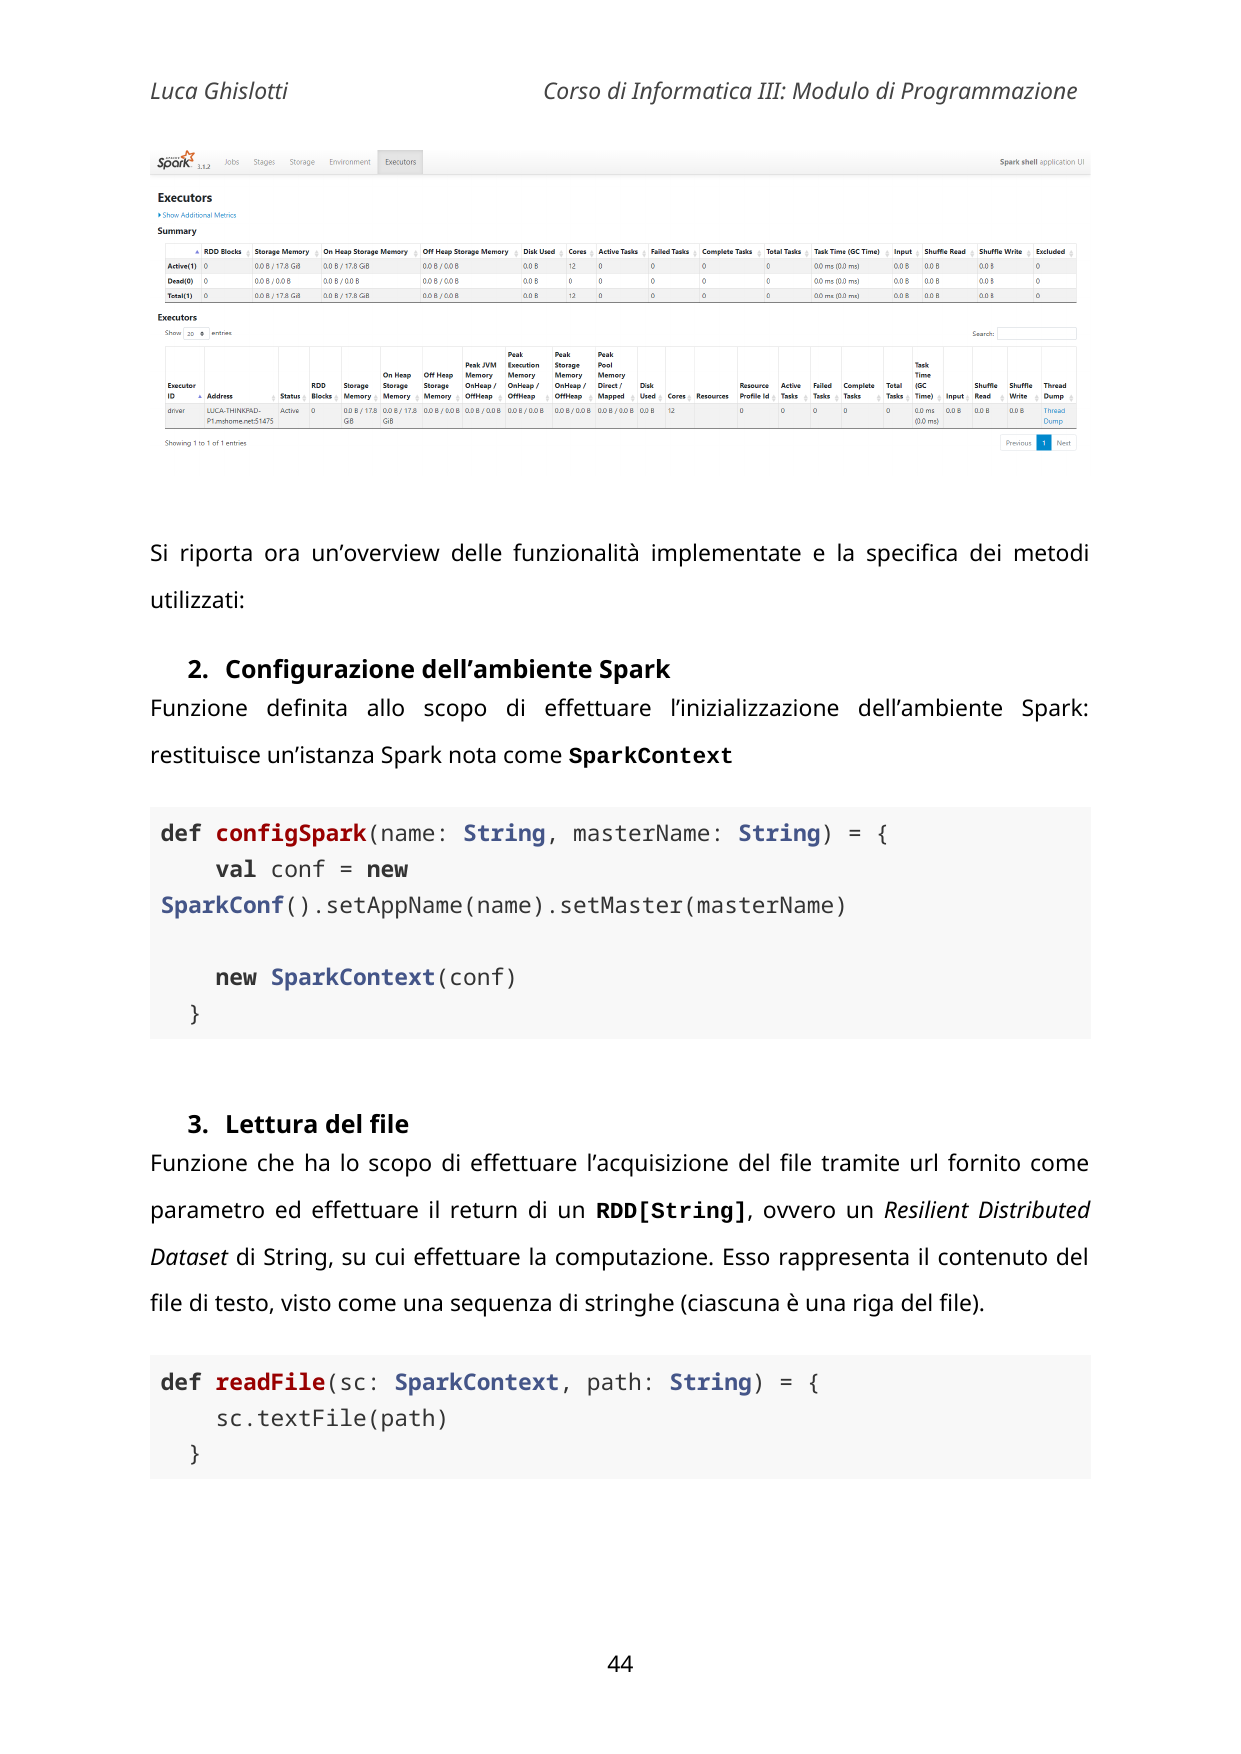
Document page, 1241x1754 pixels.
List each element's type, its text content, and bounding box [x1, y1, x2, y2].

table_header def configSpark(name: String, masterName: String) = { val conf = new SparkConf().setAppName(name).setMaster(masterName) new SparkContext(conf) } [150, 807, 1091, 1039]
table_header def readFile(sc: SparkContext, path: String) = { sc.textFile(path) } [150, 1355, 1091, 1479]
picture [150, 150, 1091, 476]
subtitle Configurazione dell’ambiente Spark [187, 652, 1090, 686]
text Funzione che ha lo scopo di effettuare l’acquisizione del file tramite url fornito come parametro ed effettuare il return di un RDD[String], ovvero un Resilient Distributed Dataset di String, su cui effettuare la computazione. Esso rappresenta il contenuto del file di testo, visto come una sequenza di stringhe (ciascuna è una riga del file). [150, 1147, 1090, 1319]
subtitle Lettura del file [187, 1106, 1090, 1140]
text Si riporta ora un’overview delle funzionalità implementate e la specifica dei metodi utilizzati: [150, 537, 1090, 615]
text Funzione definita allo scopo di effettuare l’inizializzazione dell’ambiente Spark: restituisce un’istanza Spark nota come SparkContext [150, 692, 1090, 770]
